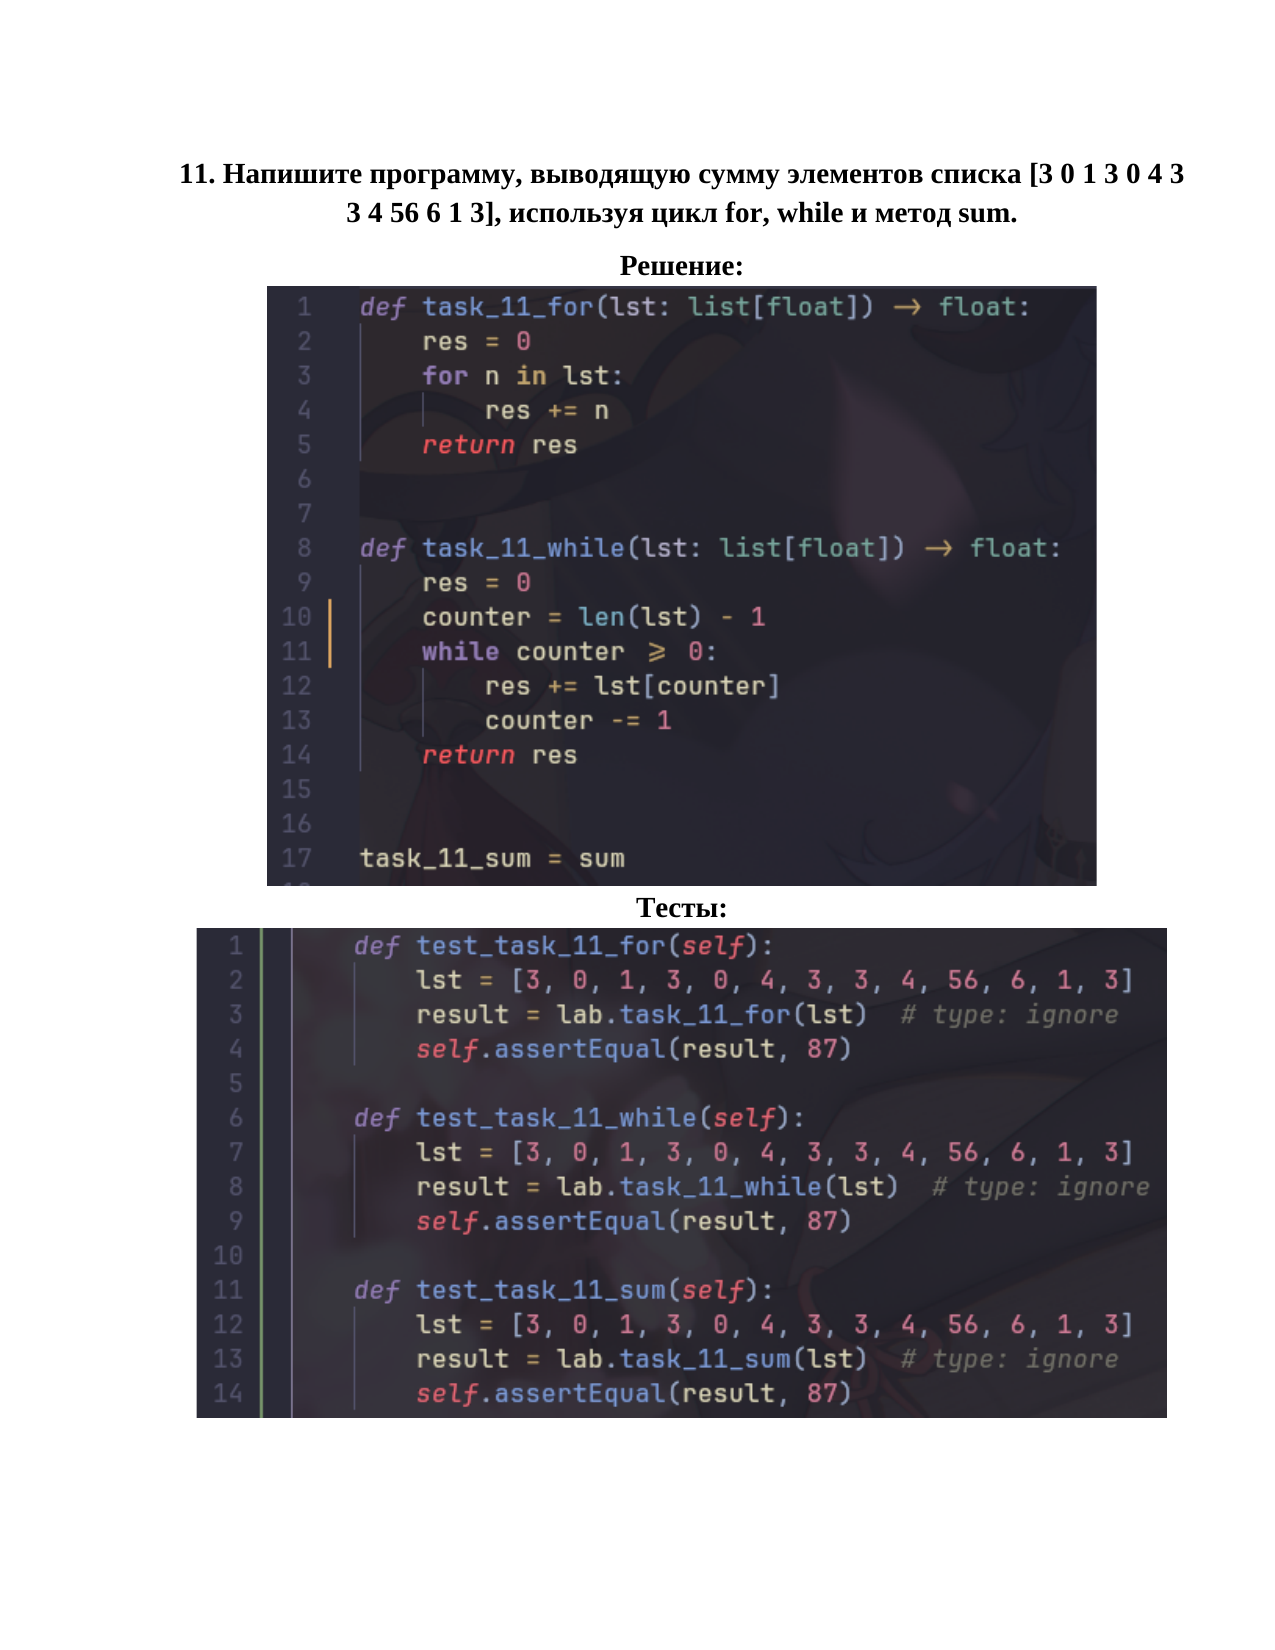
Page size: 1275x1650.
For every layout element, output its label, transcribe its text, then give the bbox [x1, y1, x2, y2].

picture [267, 286, 1097, 886]
picture [196, 928, 1167, 1418]
text Решение: [177, 248, 1186, 282]
text Тесты: [177, 325, 1186, 924]
text 11. Напишите программу, выводящую сумму элементов списка [3 0 1 3 0 4 3 3 4 56 6 1 3], используя цикл for, while и метод sum. [177, 157, 1186, 229]
